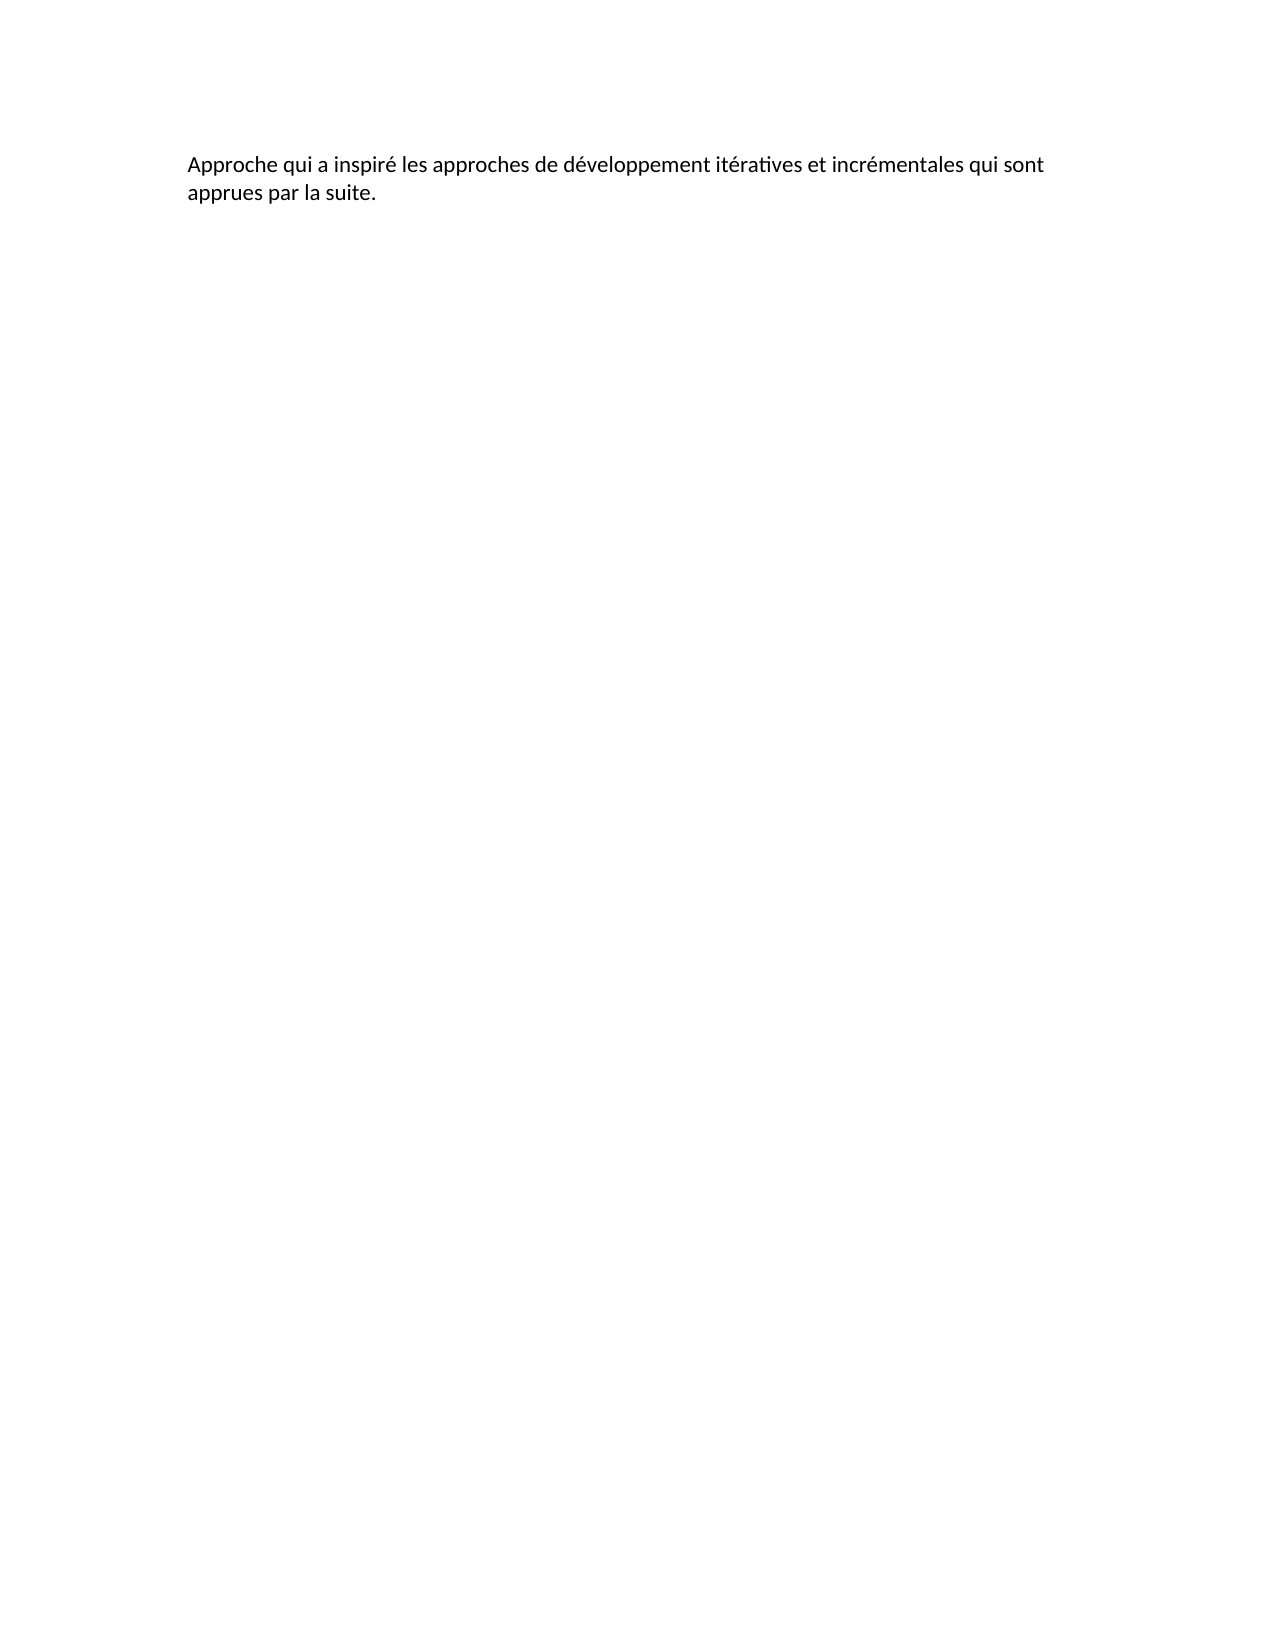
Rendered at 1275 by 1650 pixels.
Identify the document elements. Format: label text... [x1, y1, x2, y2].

text Approche qui a inspiré les approches de développement itératives et incrémentales qui sont apprues par la suite. [187, 150, 1087, 206]
